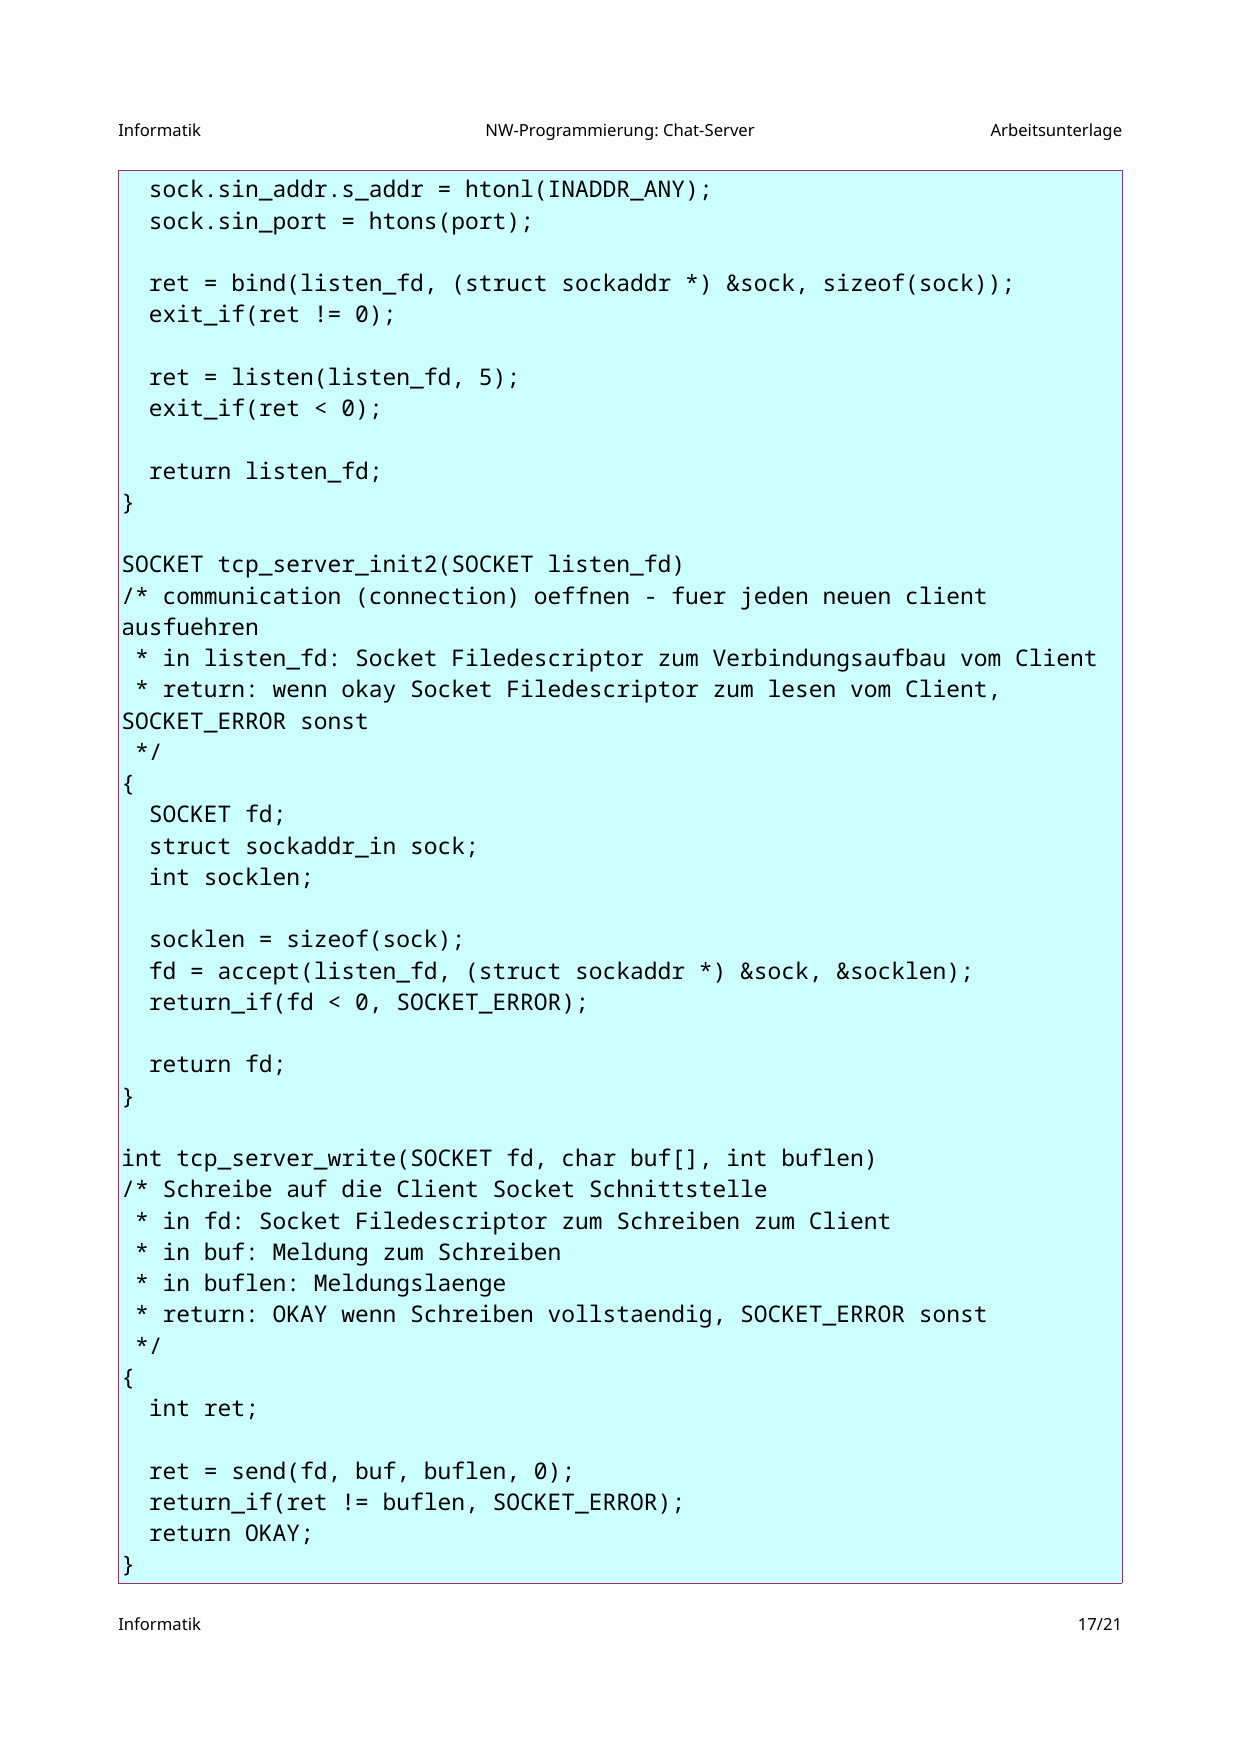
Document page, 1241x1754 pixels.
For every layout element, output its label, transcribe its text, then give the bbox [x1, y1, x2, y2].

text sock.sin_addr.s_addr = htonl(INADDR_ANY); sock.sin_port = htons(port); ret = bind(listen_fd, (struct sockaddr *) &sock, sizeof(sock)); exit_if(ret != 0); ret = listen(listen_fd, 5); exit_if(ret < 0); return listen_fd; } SOCKET tcp_server_init2(SOCKET listen_fd) /* communication (connection) oeffnen - fuer jeden neuen client ausfuehren * in listen_fd: Socket Filedescriptor zum Verbindungsaufbau vom Client * return: wenn okay Socket Filedescriptor zum lesen vom Client, SOCKET_ERROR sonst */ { SOCKET fd; struct sockaddr_in sock; int socklen; socklen = sizeof(sock); fd = accept(listen_fd, (struct sockaddr *) &sock, &socklen); return_if(fd < 0, SOCKET_ERROR); return fd; } int tcp_server_write(SOCKET fd, char buf[], int buflen) /* Schreibe auf die Client Socket Schnittstelle * in fd: Socket Filedescriptor zum Schreiben zum Client * in buf: Meldung zum Schreiben * in buflen: Meldungslaenge * return: OKAY wenn Schreiben vollstaendig, SOCKET_ERROR sonst */ { int ret; ret = send(fd, buf, buflen, 0); return_if(ret != buflen, SOCKET_ERROR); return OKAY; } [119, 171, 1122, 1583]
